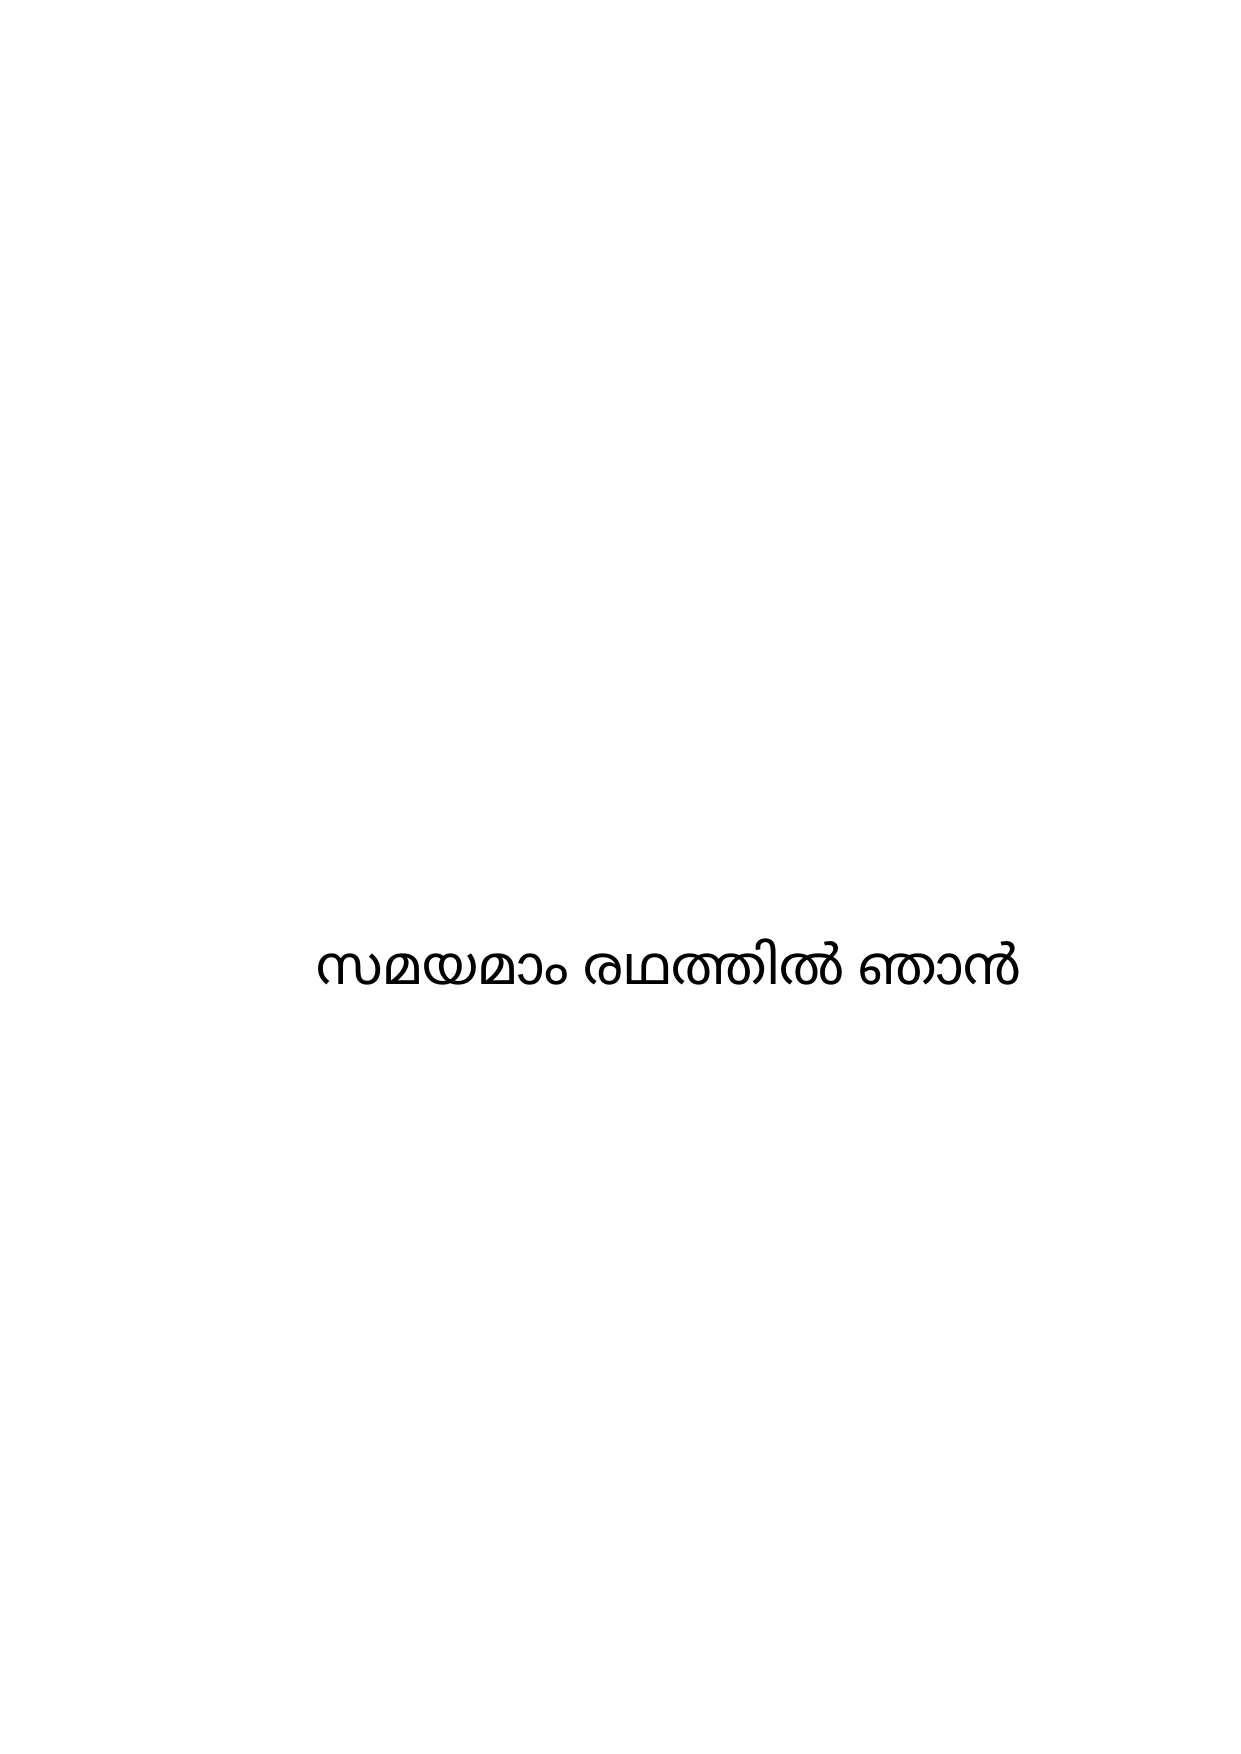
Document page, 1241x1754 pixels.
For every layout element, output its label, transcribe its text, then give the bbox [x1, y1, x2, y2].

text സമയമാം രഥത്തിൽ ഞാൻ [317, 936, 1122, 1006]
